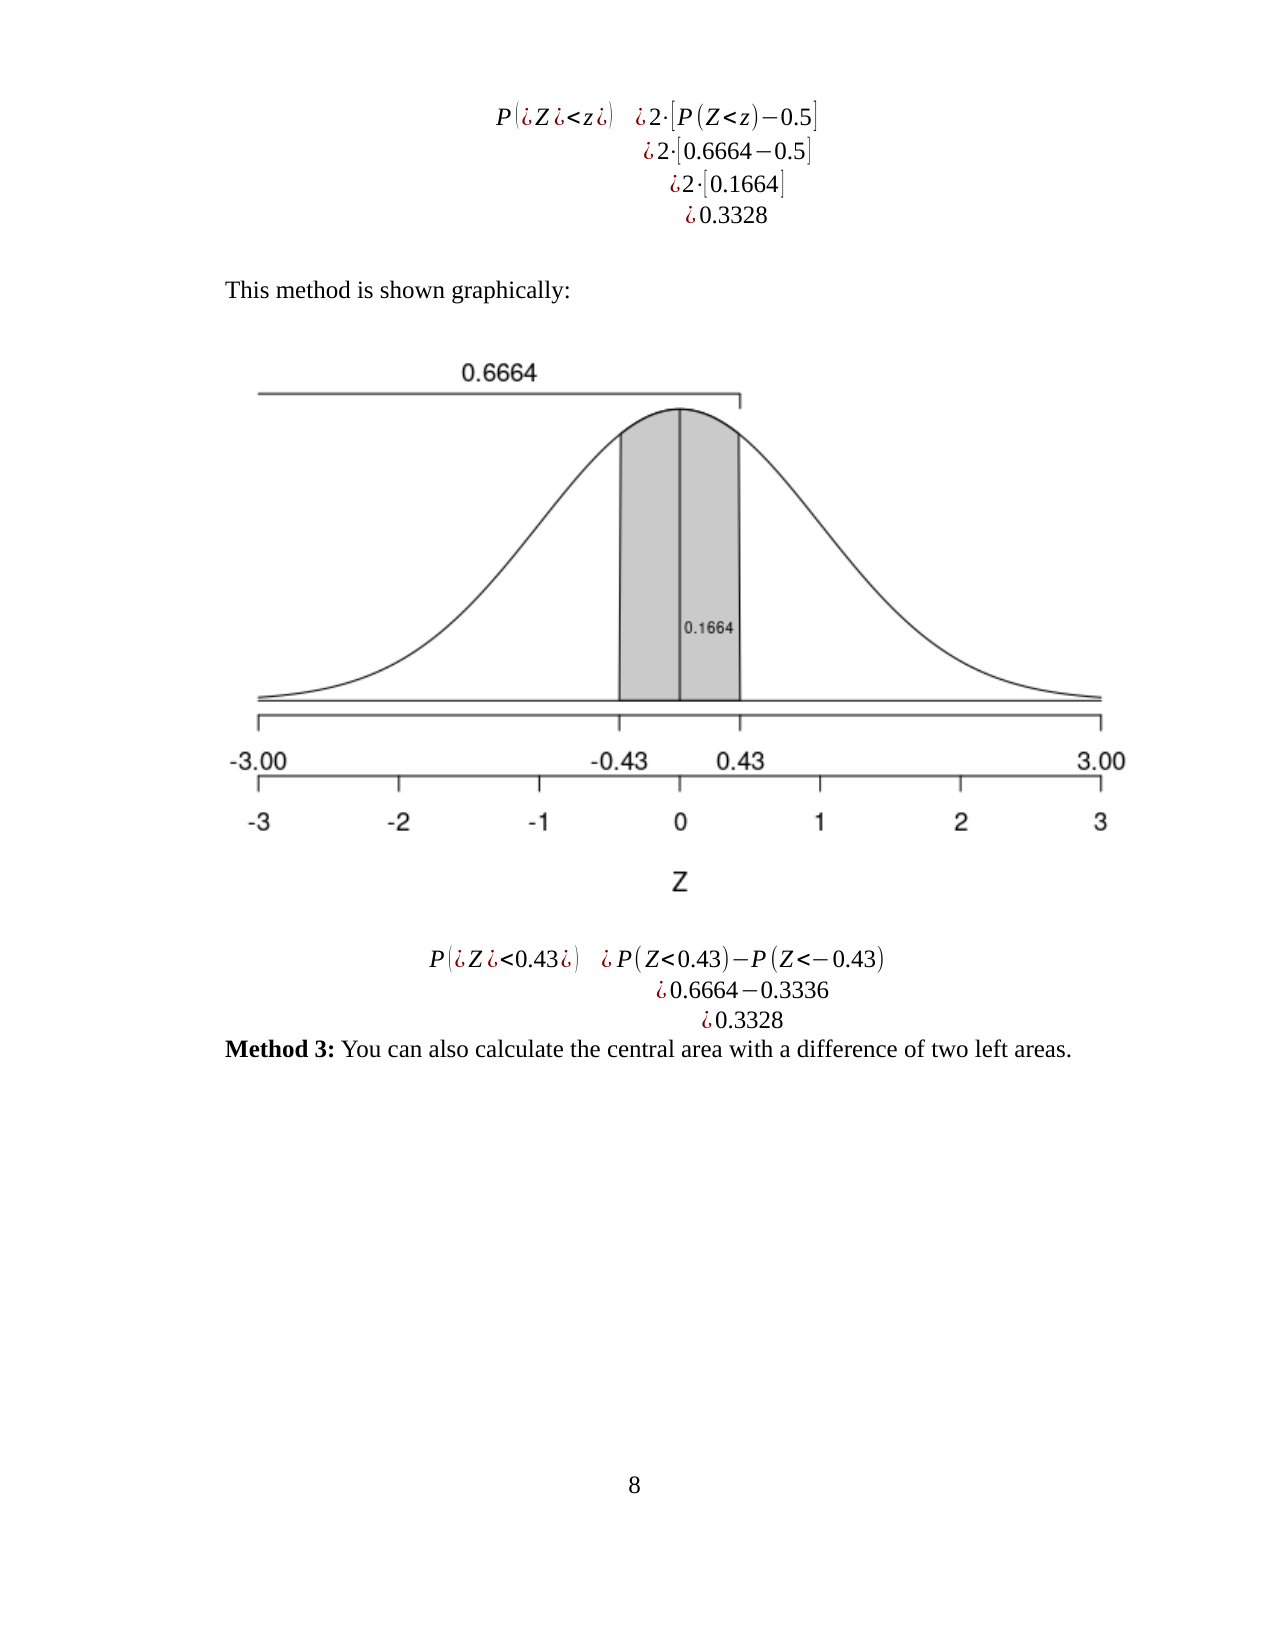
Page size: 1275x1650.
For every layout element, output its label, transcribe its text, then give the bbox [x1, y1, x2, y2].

picture [225, 321, 1134, 928]
list This method is shown graphically: [187, 275, 1125, 304]
list Method 3: You can also calculate the central area with a difference of two left areas. [187, 322, 1125, 1063]
